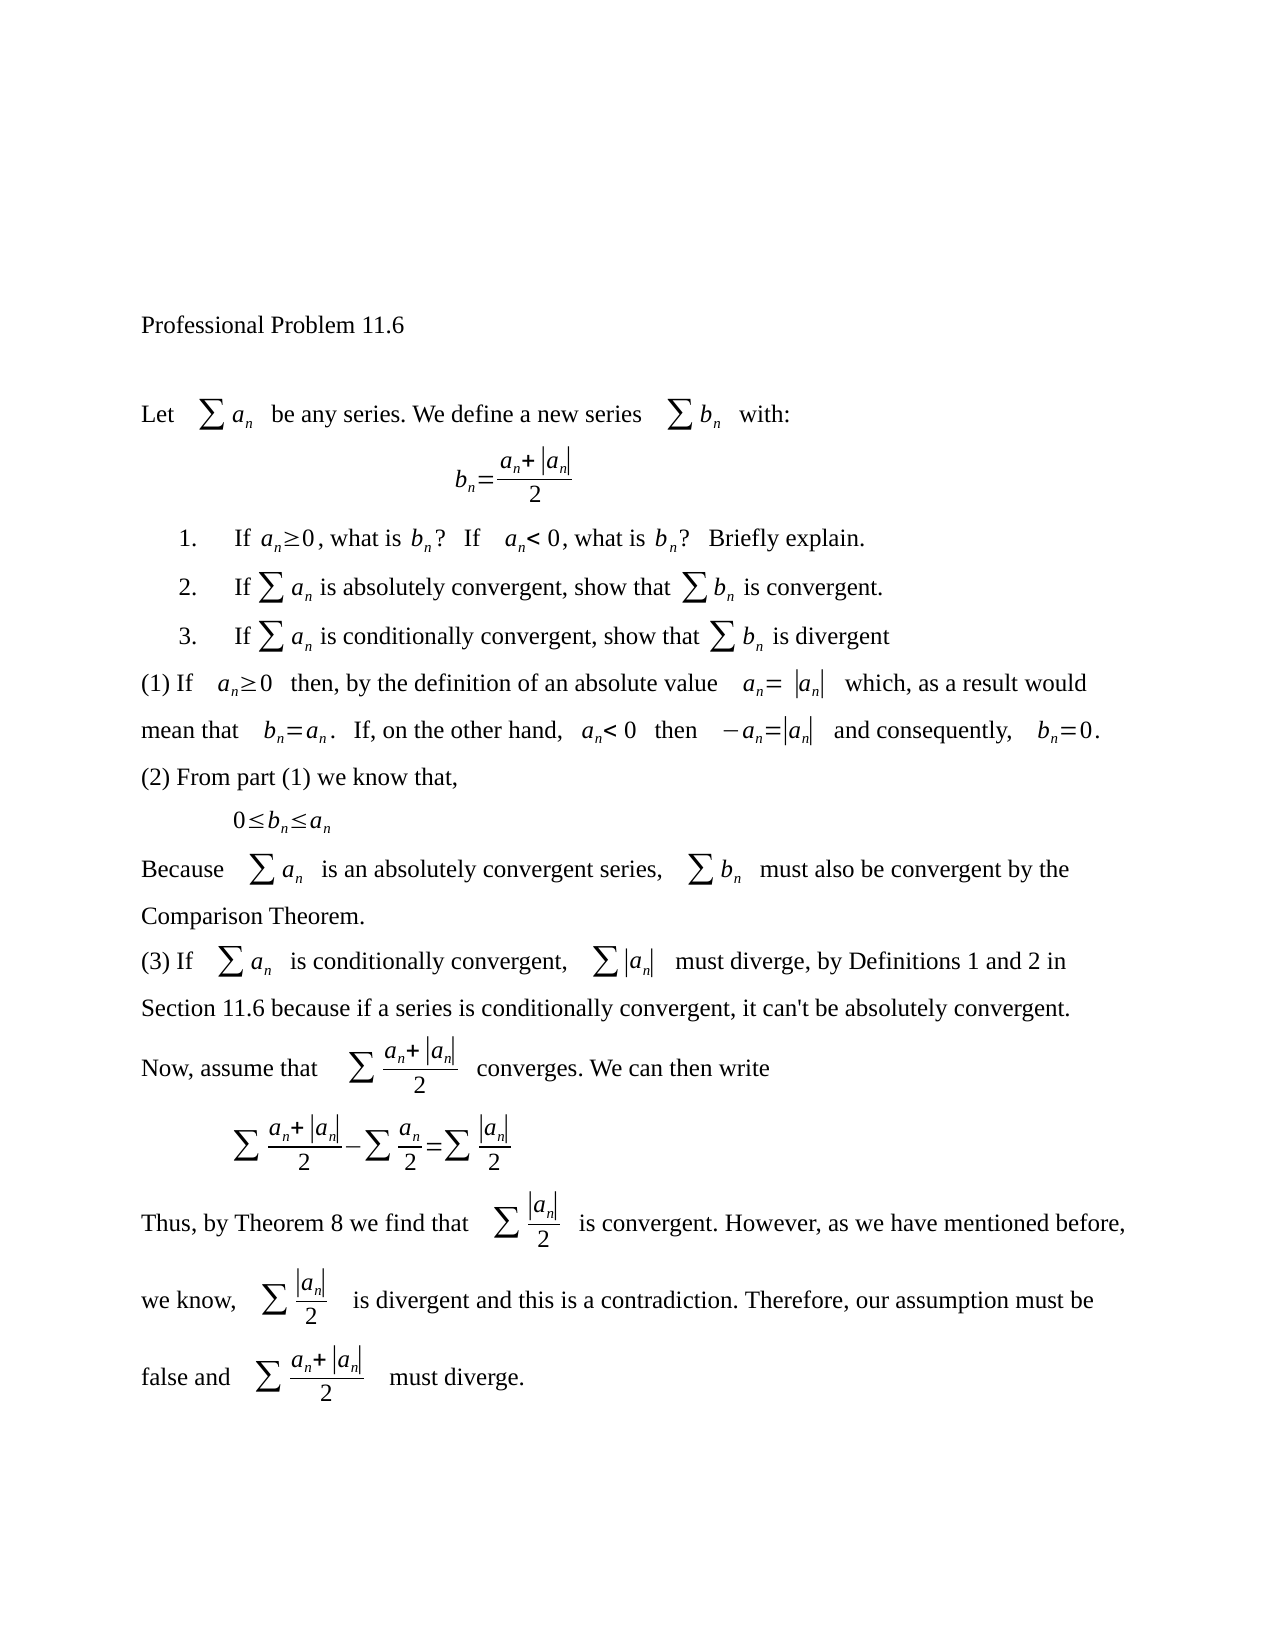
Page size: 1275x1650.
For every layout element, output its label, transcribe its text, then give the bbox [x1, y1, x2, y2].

text Because is an absolutely convergent series, must also be convergent by the Comparison Theorem. [141, 852, 1127, 929]
text Let be any series. We define a new series with: [141, 397, 1127, 432]
text (2) From part (1) we know that, [141, 762, 1127, 791]
text Now, assume that converges. We can then write [141, 1036, 1127, 1099]
text Professional Problem 11.6 [141, 311, 1127, 339]
list If Briefly explain. [178, 523, 1127, 556]
text Thus, by Theorem 8 we find that is convergent. However, as we have mentioned before, we know, is divergent and this is a contradiction. Therefore, our assumption must be false and must diverge. [141, 1190, 1127, 1408]
text (3) If is conditionally convergent, must diverge, by Definitions 1 and 2 in Section 11.6 because if a series is conditionally convergent, it can't be absolutely convergent. [141, 944, 1127, 1022]
text (1) If then, by the definition of an absolute value which, as a result would mean that If, on the other hand,then and consequently, [141, 668, 1127, 747]
